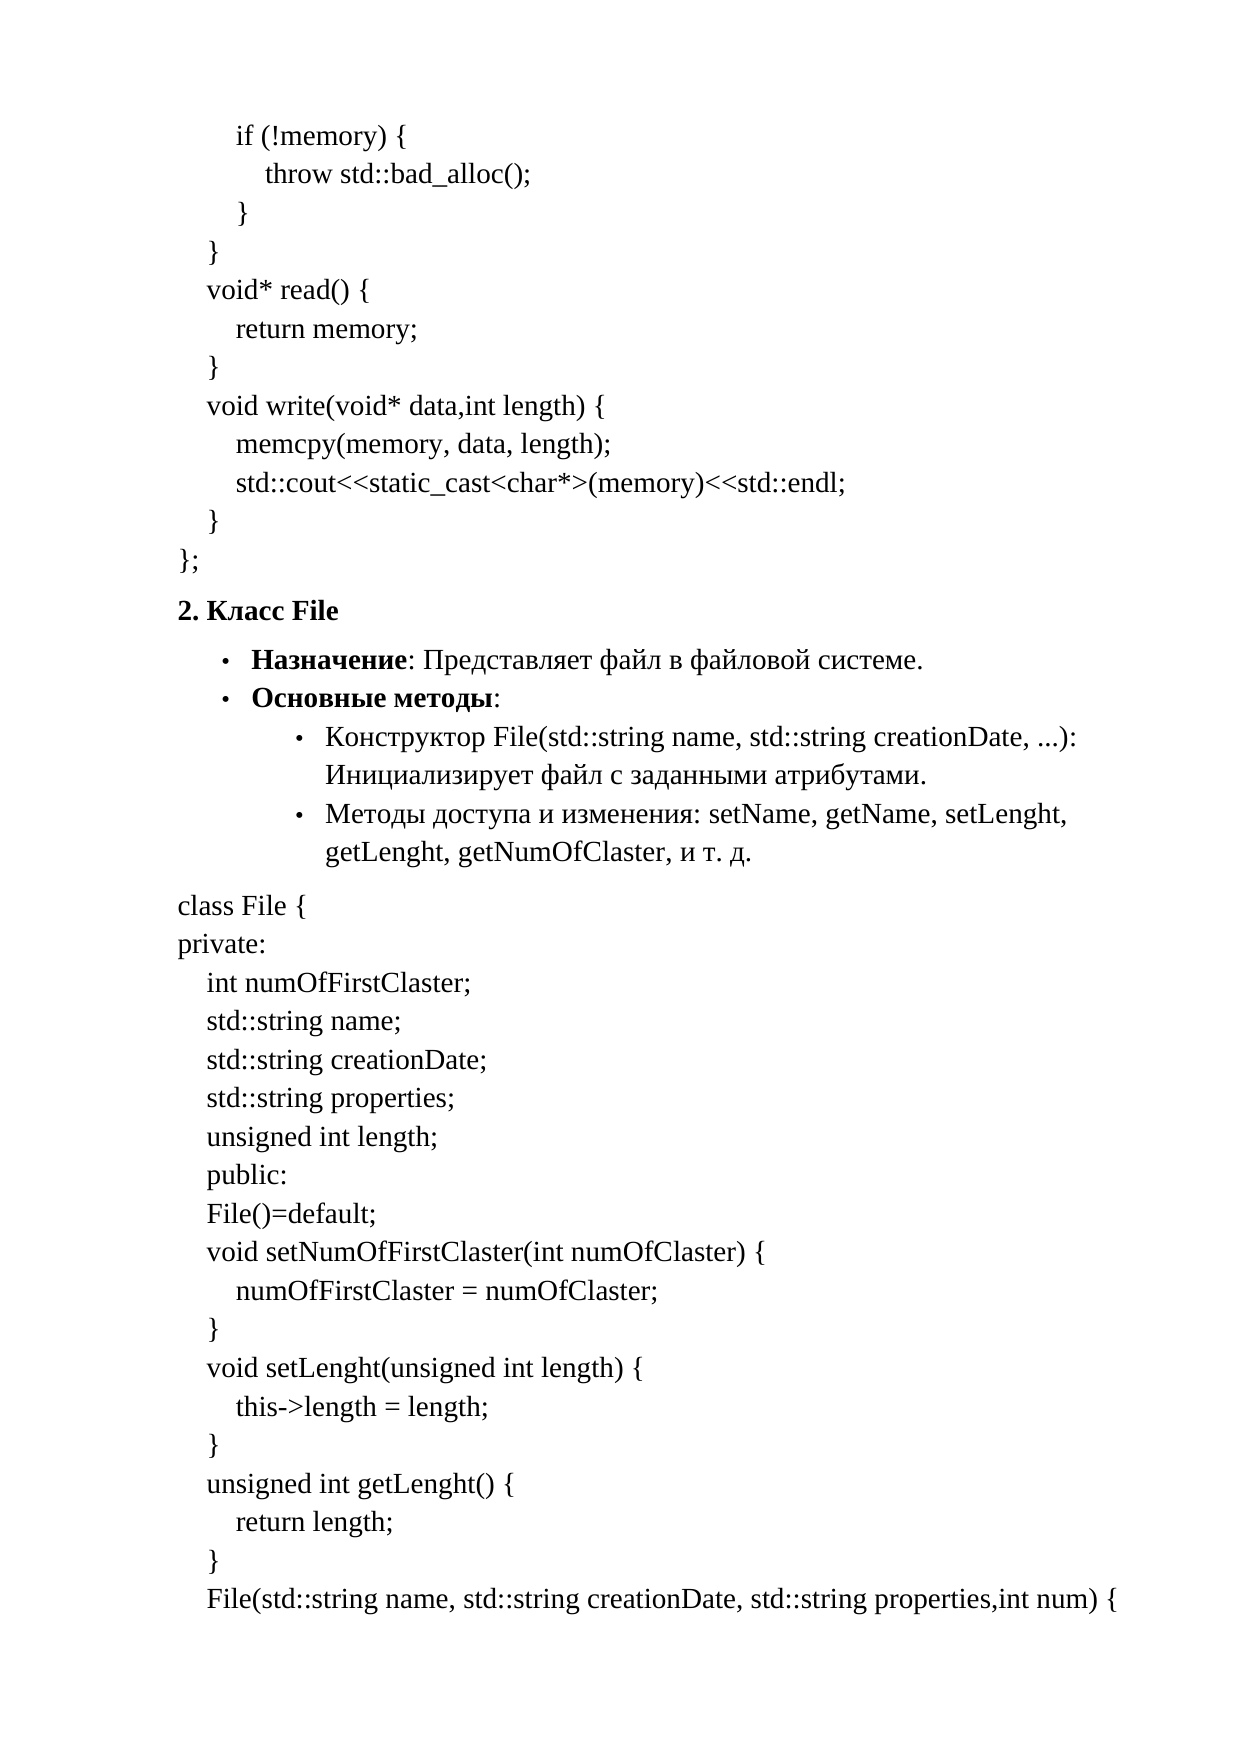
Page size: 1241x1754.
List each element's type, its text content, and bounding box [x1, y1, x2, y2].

list Методы доступа и изменения: setName, getName, setLenght, getLenght, getNumOfClaster, и т. д. [295, 796, 1152, 868]
text int numOfFirstClaster; [177, 965, 1152, 998]
text std::string properties; [177, 1080, 1152, 1114]
text File()=default; [177, 1196, 1152, 1229]
text public: [177, 1157, 1152, 1191]
text return memory; [177, 311, 1152, 344]
list Конструктор File(std::string name, std::string creationDate, ...): Инициализирует файл с заданными атрибутами. [295, 719, 1152, 791]
text File(std::string name, std::string creationDate, std::string properties,int num) { [177, 1581, 1152, 1615]
text private: [177, 926, 1152, 960]
text } [177, 234, 1152, 267]
text unsigned int length; [177, 1119, 1152, 1152]
text } [177, 1427, 1152, 1461]
text numOfFirstClaster = numOfClaster; [177, 1273, 1152, 1307]
text memcpy(memory, data, length); [177, 426, 1152, 460]
subtitle 2. Класс File [177, 593, 1152, 627]
text std::cout<<static_cast<char*>(memory)<<std::endl; [177, 465, 1152, 498]
text throw std::bad_alloc(); [177, 157, 1152, 190]
text void setNumOfFirstClaster(int numOfClaster) { [177, 1234, 1152, 1268]
text unsigned int getLenght() { [177, 1466, 1152, 1499]
text void write(void* data,int length) { [177, 388, 1152, 421]
text } [177, 349, 1152, 383]
text std::string creationDate; [177, 1042, 1152, 1075]
text void setLenght(unsigned int length) { [177, 1350, 1152, 1384]
text std::string name; [177, 1003, 1152, 1037]
text } [177, 1312, 1152, 1345]
text return length; [177, 1504, 1152, 1538]
list Назначение: Представляет файл в файловой системе. [222, 642, 1152, 675]
text } [177, 1543, 1152, 1576]
text this->length = length; [177, 1389, 1152, 1422]
text } [177, 503, 1152, 537]
text if (!memory) { [177, 118, 1152, 152]
text } [177, 195, 1152, 229]
text }; [177, 542, 1152, 576]
text void* read() { [177, 272, 1152, 306]
list Основные методы: [222, 680, 1152, 714]
text class File { [177, 888, 1152, 921]
